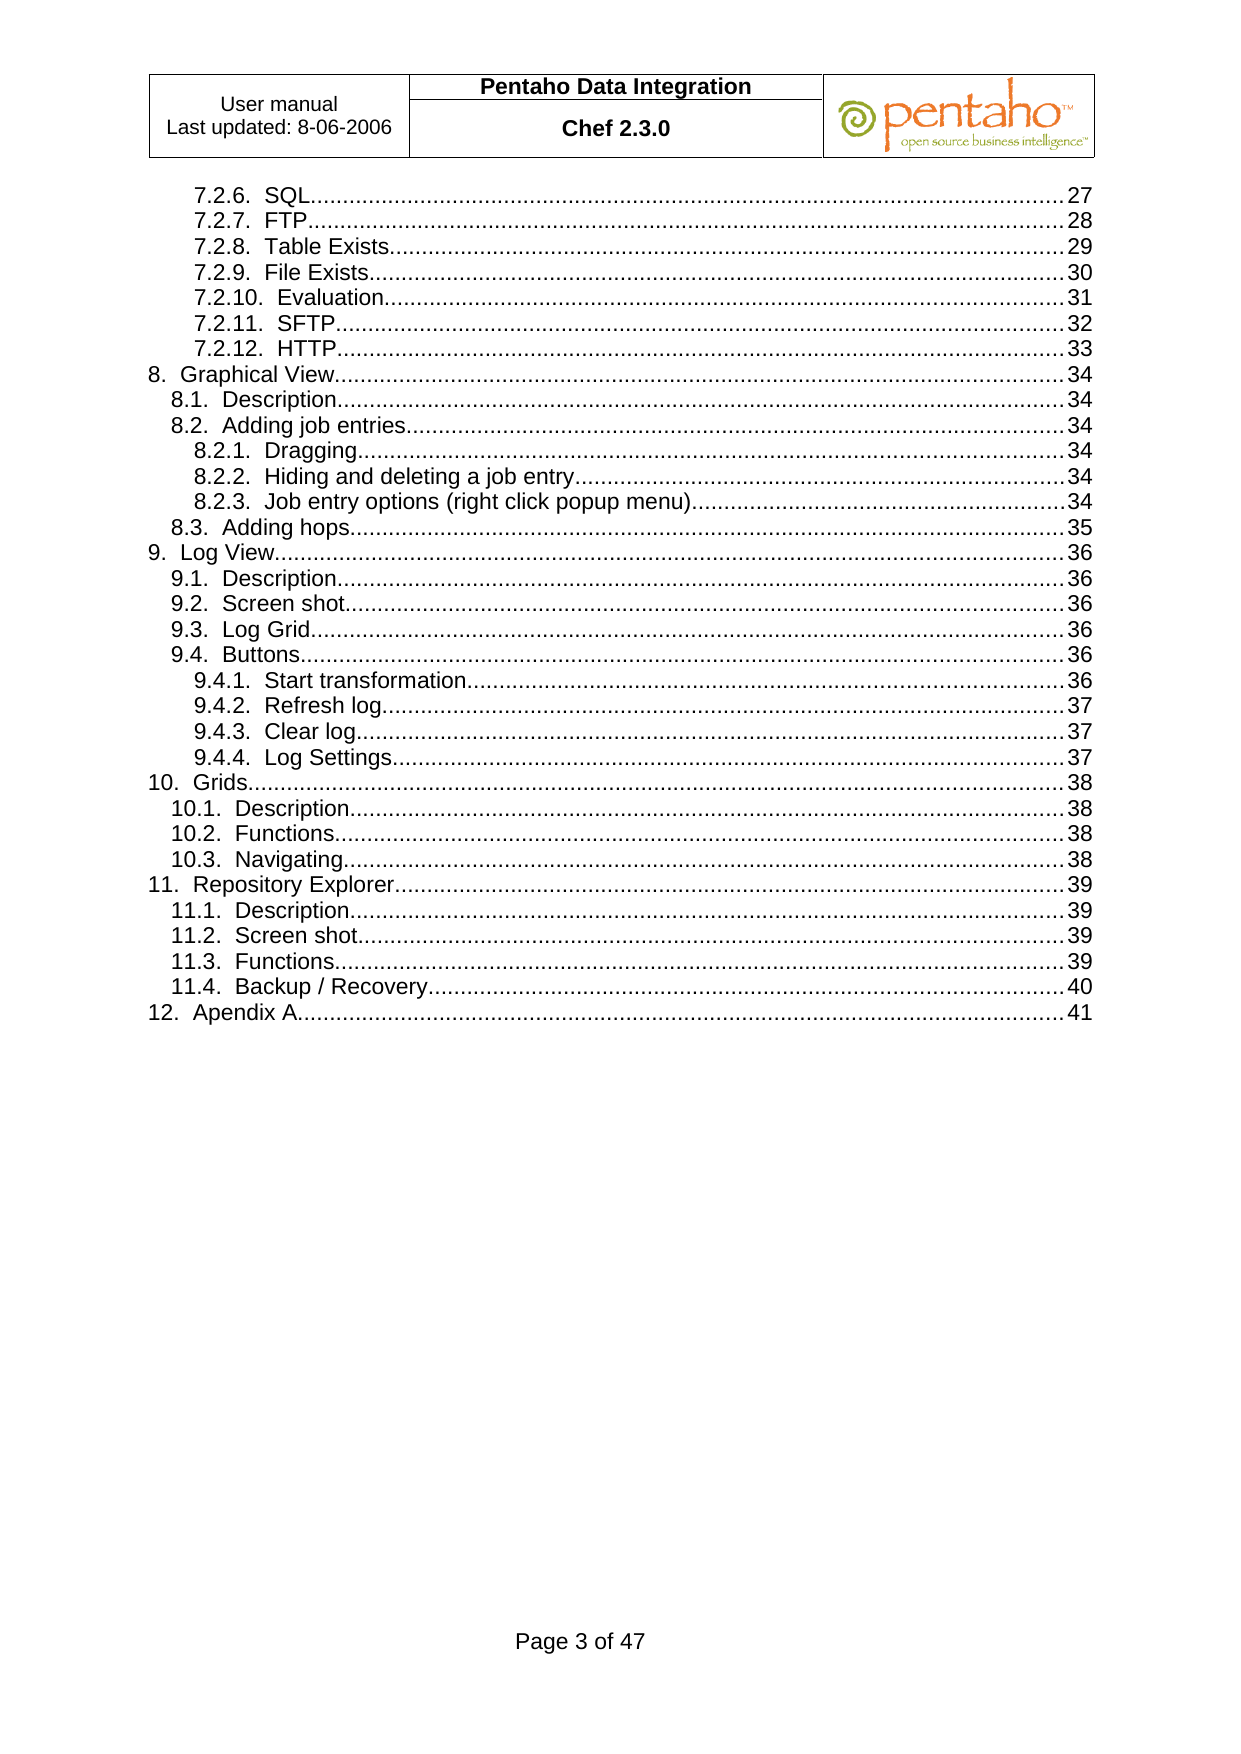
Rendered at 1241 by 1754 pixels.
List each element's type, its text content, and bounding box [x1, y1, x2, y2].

text 9.4.1. Start transformation 36 [193, 668, 1092, 693]
text 9.4.3. Clear log 37 [193, 719, 1092, 744]
text 9.4.4. Log Settings 37 [193, 744, 1092, 770]
text 8.2. Adding job entries 34 [171, 412, 1092, 438]
text 9.2. Screen shot 36 [171, 591, 1092, 617]
text 9.1. Description 36 [171, 566, 1092, 591]
text 8.1. Description 34 [171, 387, 1092, 412]
text 9.4. Buttons 36 [171, 642, 1092, 668]
text 8.3. Adding hops 35 [171, 514, 1092, 540]
text 7.2.10. Evaluation 31 [193, 285, 1092, 310]
text 10. Grids 38 [148, 770, 1092, 795]
text 7.2.9. File Exists 30 [193, 259, 1092, 285]
text 7.2.8. Table Exists 29 [193, 234, 1092, 259]
text 11.4. Backup / Recovery 40 [171, 974, 1092, 999]
text 7.2.12. HTTP 33 [193, 336, 1092, 361]
text 11.2. Screen shot 39 [171, 923, 1092, 948]
text 7.2.7. FTP 28 [193, 208, 1092, 234]
text 9. Log View 36 [148, 540, 1092, 566]
text 10.2. Functions 38 [171, 821, 1092, 846]
text 9.3. Log Grid 36 [171, 617, 1092, 642]
text 7.2.11. SFTP 32 [193, 310, 1092, 336]
text 8.2.2. Hiding and deleting a job entry 34 [193, 463, 1092, 489]
text 10.1. Description 38 [171, 795, 1092, 821]
text 7.2.6. SQL 27 [193, 183, 1092, 208]
text 8. Graphical View 34 [148, 361, 1092, 387]
text 10.3. Navigating 38 [171, 846, 1092, 872]
text 9.4.2. Refresh log 37 [193, 693, 1092, 719]
text 11.3. Functions 39 [171, 948, 1092, 974]
text 8.2.3. Job entry options (right click popup menu) 34 [193, 489, 1092, 514]
text 11.1. Description 39 [171, 897, 1092, 923]
text 12. Apendix A 41 [148, 999, 1092, 1025]
text 8.2.1. Dragging 34 [193, 438, 1092, 463]
text 11. Repository Explorer 39 [148, 872, 1092, 897]
